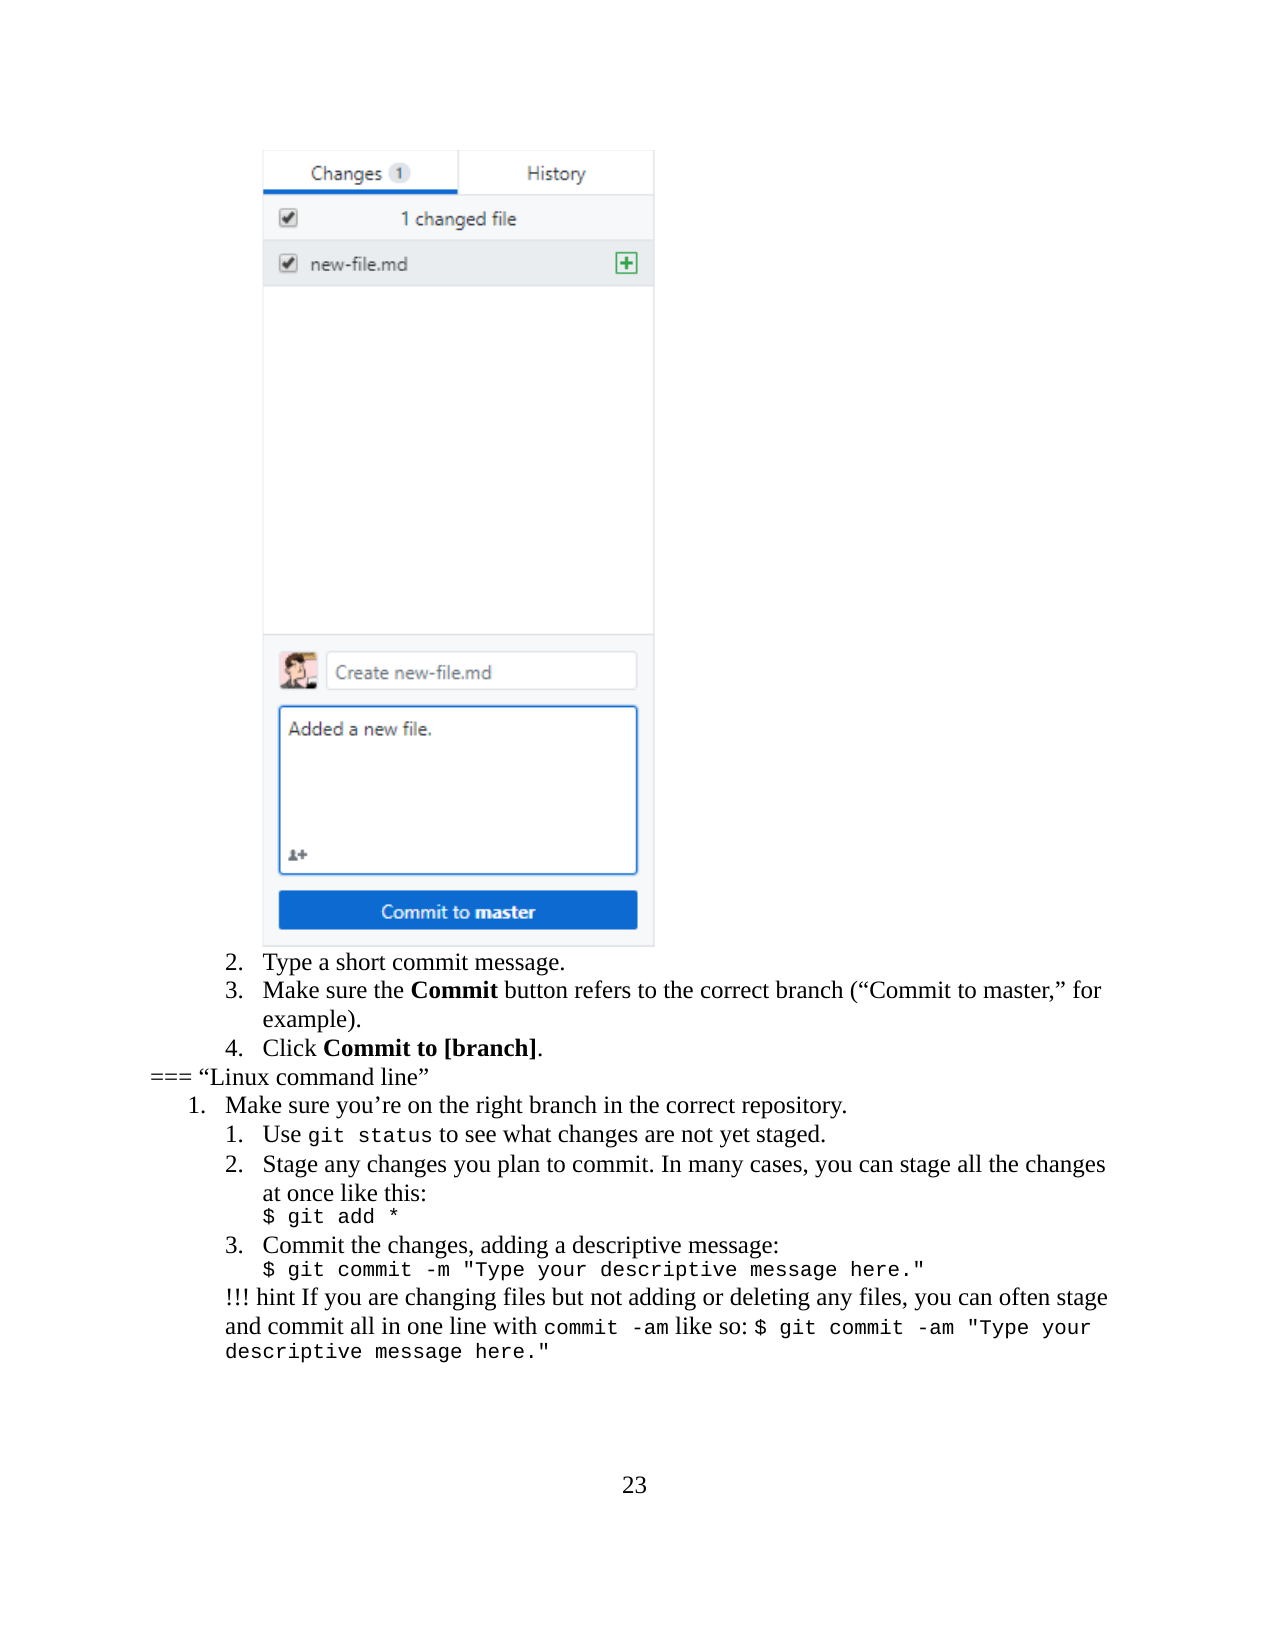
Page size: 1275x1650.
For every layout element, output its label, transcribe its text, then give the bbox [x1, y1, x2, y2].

list !!! hint If you are changing files but not adding or deleting any files, you can often stage and commit all in one line with commit -am like so: $ git commit -am "Type your descriptive message here." [187, 1282, 1125, 1364]
list [655, 150, 1125, 947]
list Make sure you’re on the right branch in the correct repository. [187, 1091, 1125, 1119]
list Use git status to see what changes are not yet staged. [225, 1119, 1125, 1149]
list $ git commit -m "Type your descriptive message here." [225, 1259, 1125, 1282]
list [225, 150, 262, 947]
list Commit the changes, adding a descriptive message: [225, 1230, 1125, 1259]
picture [262, 150, 655, 947]
list Make sure the Commit button refers to the correct branch (“Commit to master,” for example). [225, 976, 1125, 1033]
list Click Commit to [branch]. [225, 1033, 1125, 1062]
list Type a short commit message. [225, 947, 1125, 976]
text === “Linux command line” [150, 1062, 1125, 1091]
list Stage any changes you plan to commit. In many cases, you can stage all the changes at once like this: [225, 1149, 1125, 1206]
list $ git add * [225, 1206, 1125, 1230]
